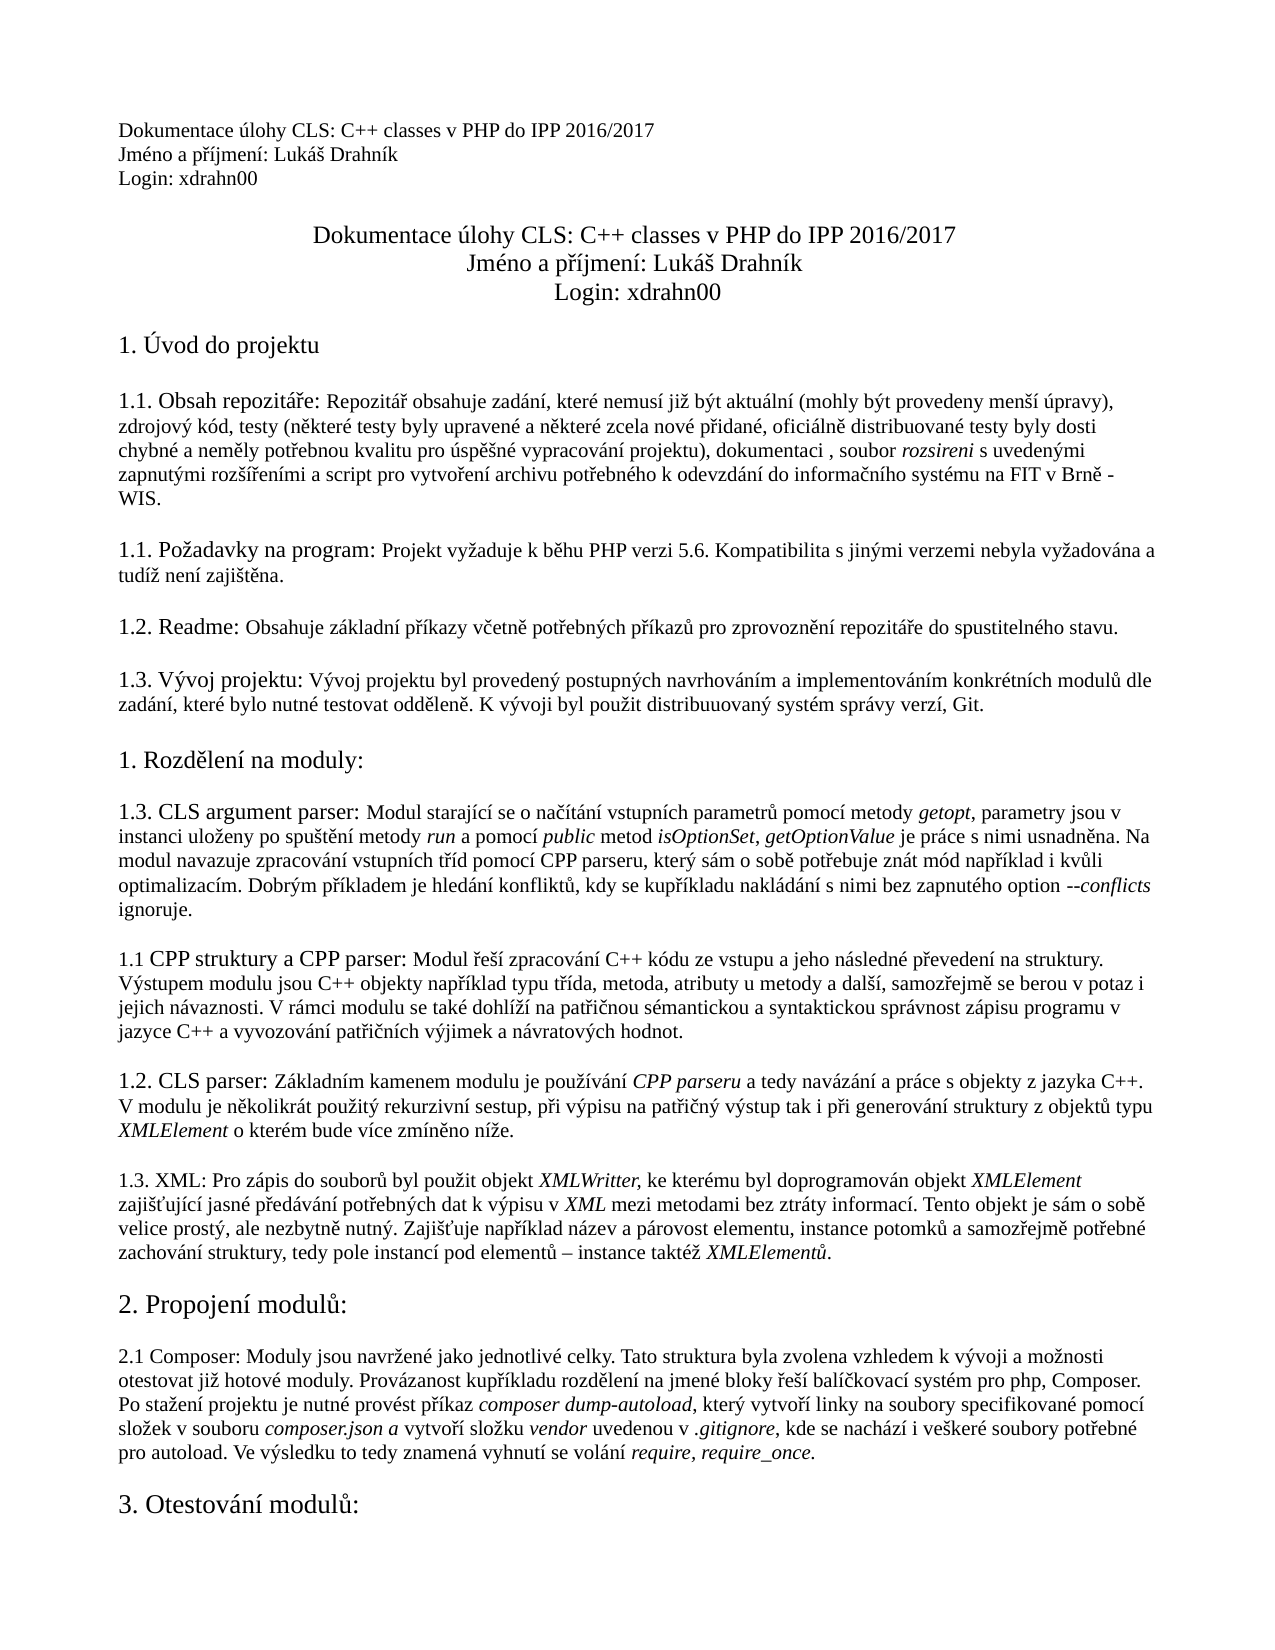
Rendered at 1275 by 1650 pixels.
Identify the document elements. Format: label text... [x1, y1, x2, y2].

text 1.2. CLS parser: Základním kamenem modulu je používání CPP parseru a tedy navázání a práce s objekty z jazyka C++. V modulu je několikrát použitý rekurzivní sestup, při výpisu na patřičný výstup tak i při generování struktury z objektů typu XMLElement o kterém bude více zmíněno níže. [118, 1067, 1157, 1142]
text 2.1 Composer: Moduly jsou navržené jako jednotlivé celky. Tato struktura byla zvolena vzhledem k vývoji a možnosti otestovat již hotové moduly. Provázanost kupříkladu rozdělení na jmené bloky řeší balíčkovací systém pro php, Composer. Po stažení projektu je nutné provést příkaz composer dump-autoload, který vytvoří linky na soubory specifikované pomocí složek v souboru composer.json a vytvoří složku vendor uvedenou v .gitignore, kde se nachází i veškeré soubory potřebné pro autoload. Ve výsledku to tedy znamená vyhnutí se volání require, require_once. [118, 1344, 1157, 1464]
text Login: xdrahn00 [118, 277, 1157, 306]
text Jméno a příjmení: Lukáš Drahník [118, 248, 1157, 277]
text 1. Úvod do projektu [118, 330, 1157, 359]
text 1.1. Požadavky na program: Projekt vyžaduje k běhu PHP verzi 5.6. Kompatibilita s jinými verzemi nebyla vyžadována a tudíž není zajištěna. [118, 537, 1157, 587]
text 1.3. CLS argument parser: Modul starající se o načítání vstupních parametrů pomocí metody getopt, parametry jsou v instanci uloženy po spuštění metody run a pomocí public metod isOptionSet, getOptionValue je práce s nimi usnadněna. Na modul navazuje zpracování vstupních tříd pomocí CPP parseru, který sám o sobě potřebuje znát mód například i kvůli optimalizacím. Dobrým příkladem je hledání konfliktů, kdy se kupříkladu nakládání s nimi bez zapnutého option --conflicts ignoruje. [118, 798, 1157, 921]
text 1.1. Obsah repozitáře: Repozitář obsahuje zadání, které nemusí již být aktuální (mohly být provedeny menší úpravy), zdrojový kód, testy (některé testy byly upravené a některé zcela nové přidané, oficiálně distribuované testy byly dosti chybné a neměly potřebnou kvalitu pro úspěšné vypracování projektu), dokumentaci , soubor rozsireni s uvedenými zapnutými rozšířeními a script pro vytvoření archivu potřebného k odevzdání do informačního systému na FIT v Brně - WIS. [118, 388, 1157, 510]
text 1.2. Readme: Obsahuje základní příkazy včetně potřebných příkazů pro zprovoznění repozitáře do spustitelného stavu. [118, 613, 1157, 640]
text 1.3. Vývoj projektu: Vývoj projektu byl provedený postupných navrhováním a implementováním konkrétních modulů dle zadání, které bylo nutné testovat odděleně. K vývoji byl použit distribuuovaný systém správy verzí, Git. [118, 666, 1157, 716]
text 3. Otestování modulů: [118, 1488, 1157, 1519]
text Dokumentace úlohy CLS: C++ classes v PHP do IPP 2016/2017 [118, 220, 1157, 248]
text 1.1 CPP struktury a CPP parser: Modul řeší zpracování C++ kódu ze vstupu a jeho následné převedení na struktury. Výstupem modulu jsou C++ objekty například typu třída, metoda, atributy u metody a další, samozřejmě se berou v potaz i jejich návaznosti. V rámci modulu se také dohlíží na patřičnou sémantickou a syntaktickou správnost zápisu programu v jazyce C++ a vyvozování patřičních výjimek a návratových hodnot. [118, 945, 1157, 1043]
text 1.3. XML: Pro zápis do souborů byl použit objekt XMLWritter, ke kterému byl doprogramován objekt XMLElement zajišťující jasné předávání potřebných dat k výpisu v XML mezi metodami bez ztráty informací. Tento objekt je sám o sobě velice prostý, ale nezbytně nutný. Zajišťuje například název a párovost elementu, instance potomků a samozřejmě potřebné zachování struktury, tedy pole instancí pod elementů – instance taktéž XMLElementů. [118, 1168, 1157, 1264]
text 2. Propojení modulů: [118, 1288, 1157, 1319]
text 1. Rozdělení na moduly: [118, 745, 1157, 774]
